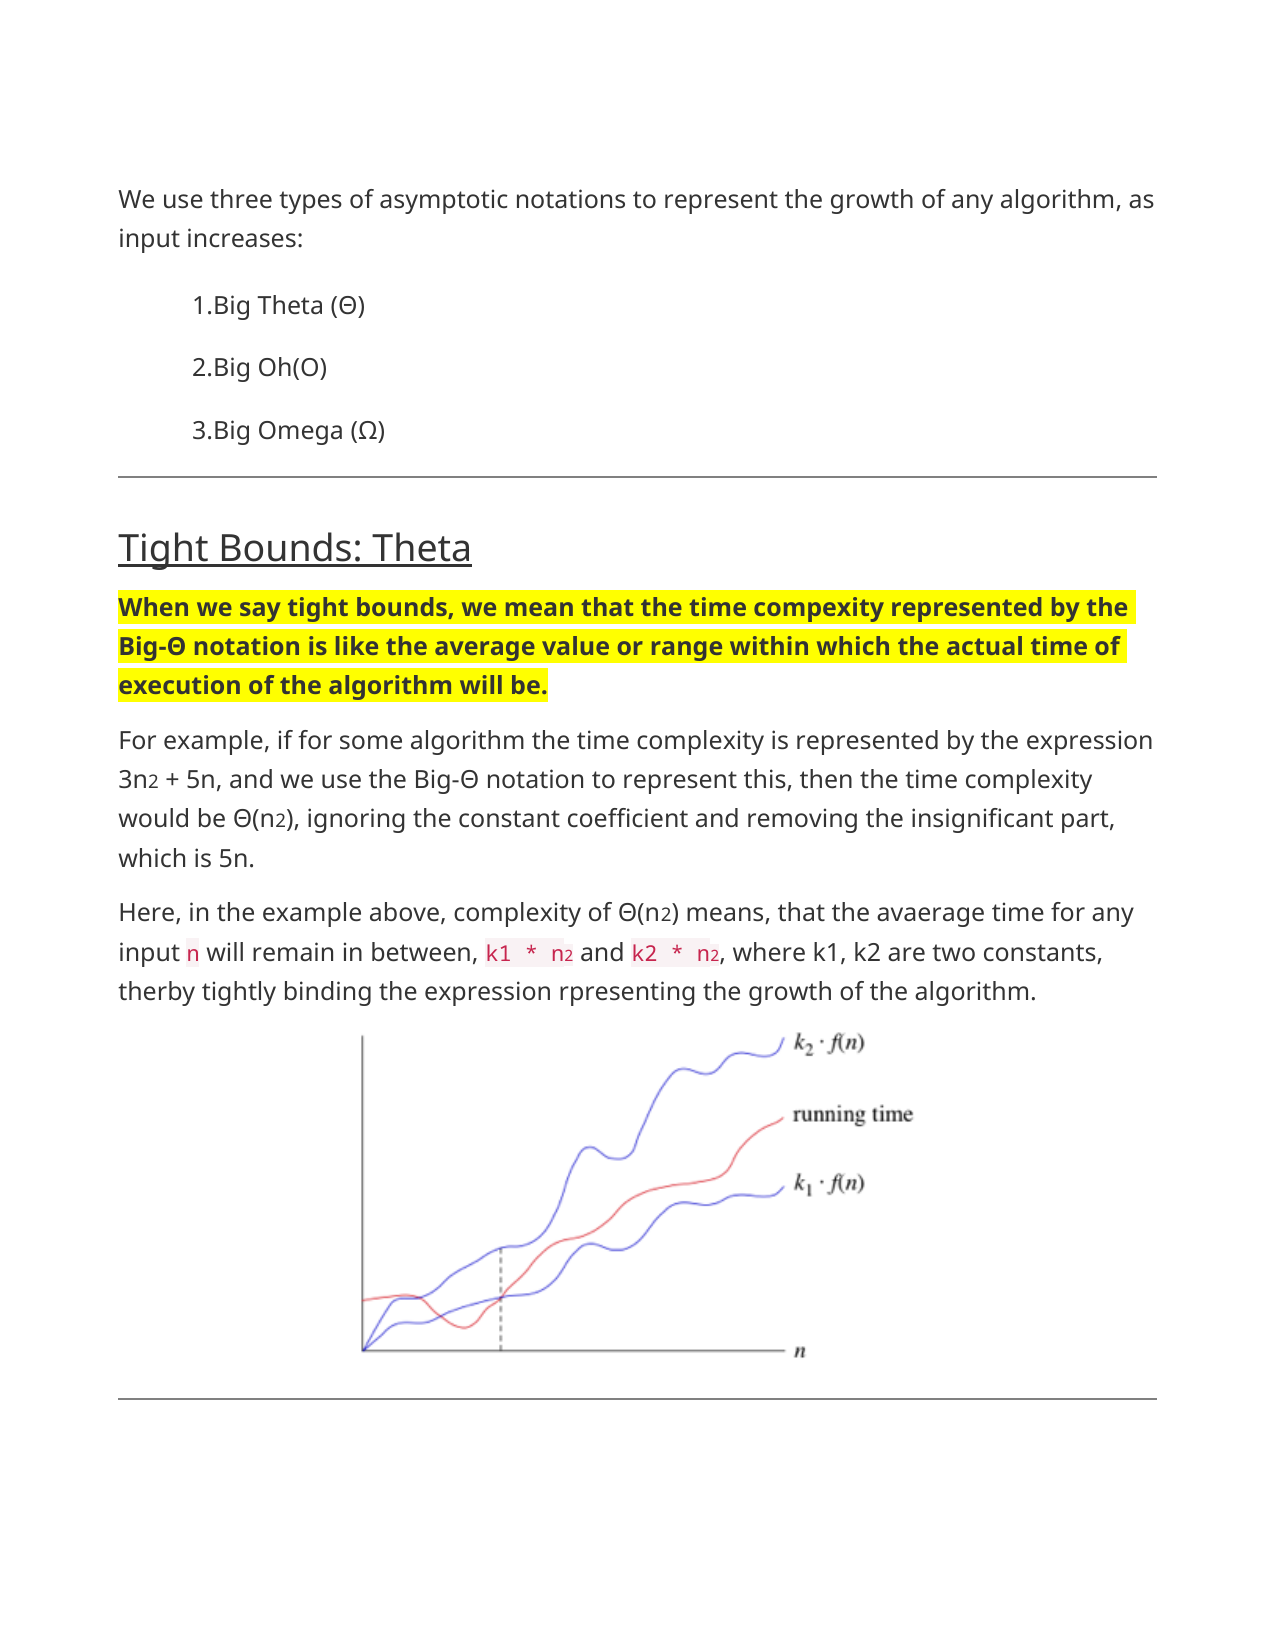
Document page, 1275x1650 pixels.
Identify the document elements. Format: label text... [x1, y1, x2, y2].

text Here, in the example above, complexity of Θ(n2) means, that the avaerage time for any input n will remain in between, k1 * n2 and k2 * n2, where k1, k2 are two constants, therby tightly binding the expression rpresenting the growth of the algorithm. [118, 895, 1157, 1007]
list Big Omega (Ω) [118, 399, 1157, 446]
subtitle Tight Bounds: Theta [118, 521, 1157, 572]
picture [357, 1028, 918, 1364]
text For example, if for some algorithm the time complexity is represented by the expression 3n2 + 5n, and we use the Big-Θ notation to represent this, then the time complexity would be Θ(n2), ignoring the constant coefficient and removing the insignificant part, which is 5n. [118, 723, 1157, 874]
text When we say tight bounds, we mean that the time compexity represented by the Big-Θ notation is like the average value or range within which the actual time of execution of the algorithm will be. [118, 589, 1157, 702]
list Big Oh(O) [118, 337, 1157, 384]
list Big Theta (Θ) [118, 274, 1157, 321]
text We use three types of asymptotic notations to represent the growth of any algorithm, as input increases: [118, 182, 1157, 255]
